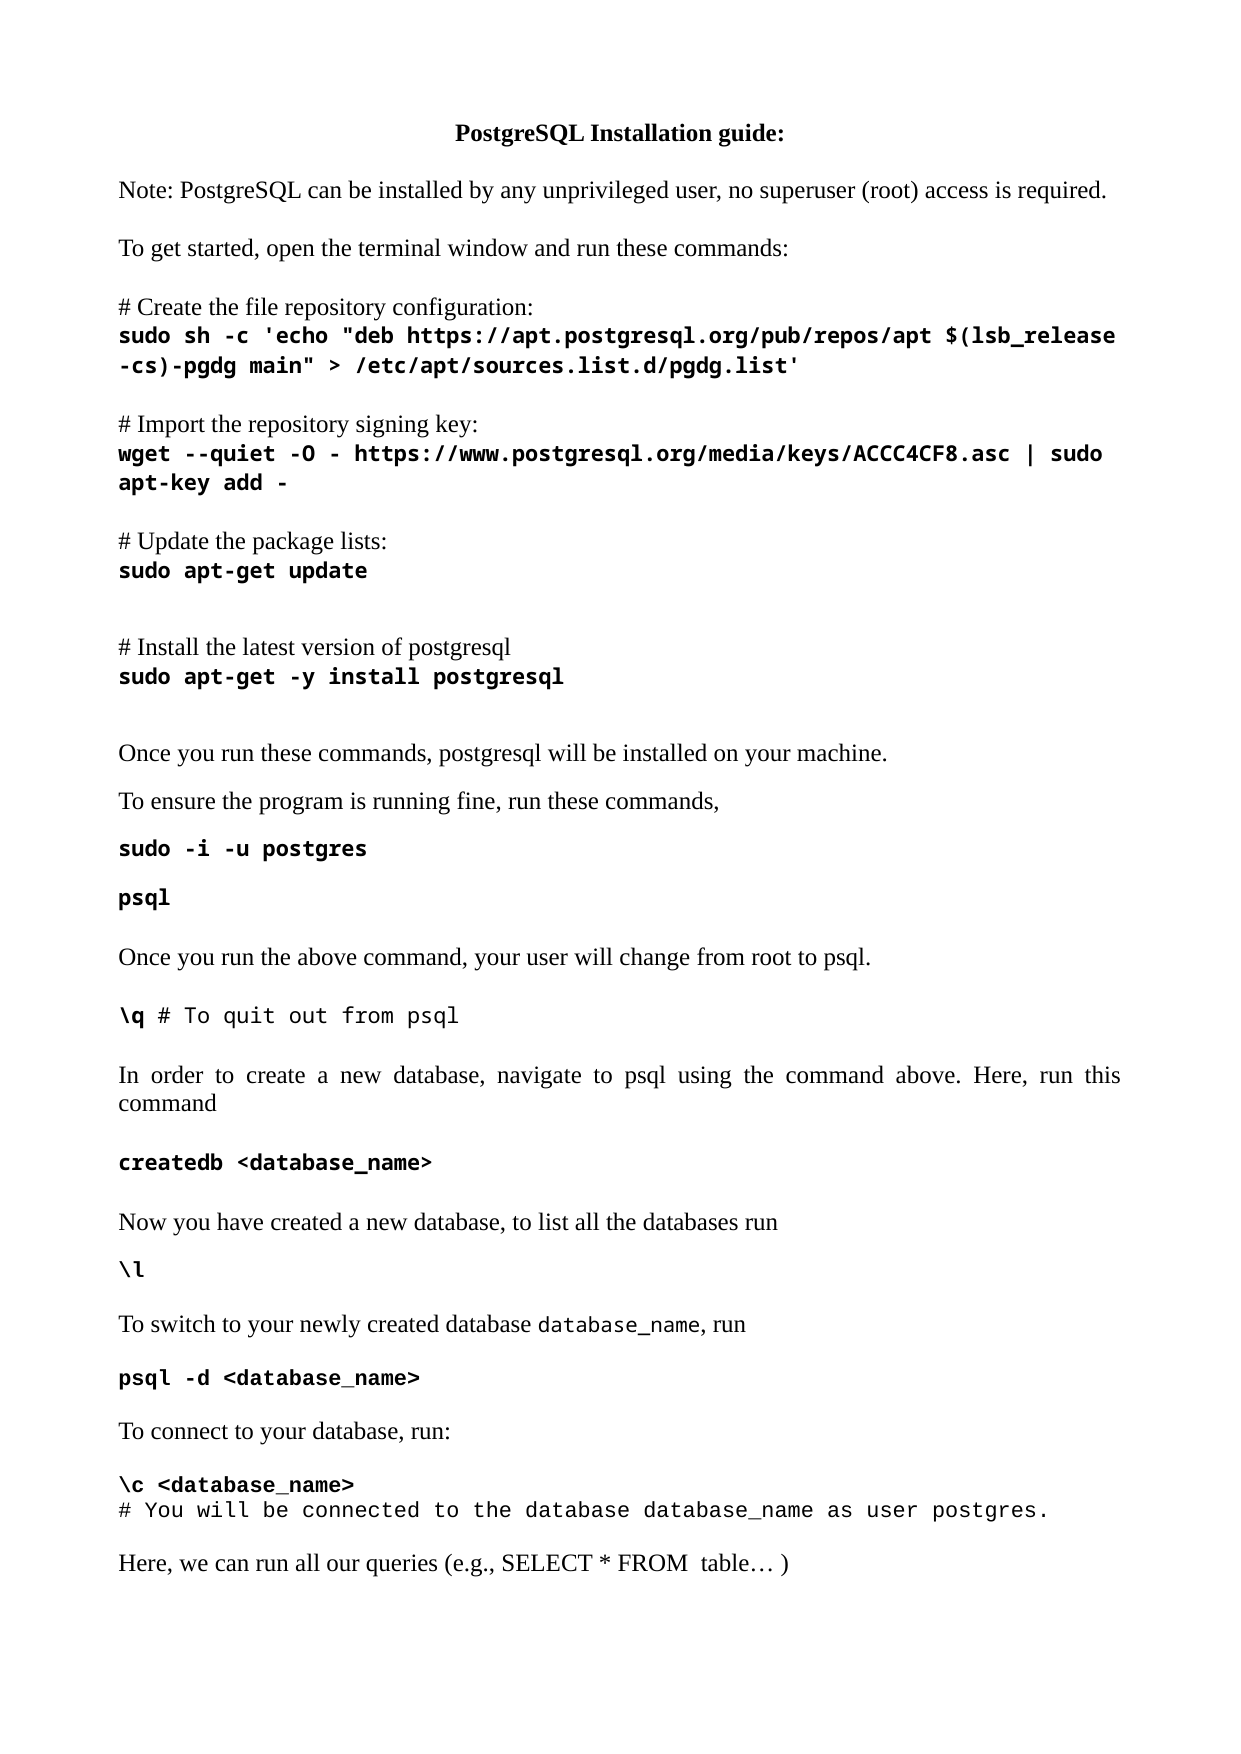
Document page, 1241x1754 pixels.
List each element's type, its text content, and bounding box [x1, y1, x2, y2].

text sudo sh -c 'echo "deb https://apt.postgresql.org/pub/repos/apt $(lsb_release -cs)-pgdg main" > /etc/apt/sources.list.d/pgdg.list' [118, 320, 1122, 380]
text sudo -i -u postgres [118, 833, 1122, 863]
text # Create the file repository configuration: [118, 292, 1122, 320]
text psql -d <database_name> [118, 1367, 1122, 1392]
text Note: PostgreSQL can be installed by any unprivileged user, no superuser (root) access is required. [118, 176, 1122, 204]
text \l [118, 1259, 1122, 1284]
text Once you run these commands, postgresql will be installed on your machine. [118, 738, 1122, 767]
text psql [118, 882, 1122, 912]
text In order to create a new database, navigate to psql using the command above. Here, run this command [118, 1060, 1122, 1117]
text # You will be connected to the database database_name as user postgres. [118, 1499, 1122, 1523]
text sudo apt-get -y install postgresql [118, 661, 1122, 691]
text \c <database_name> [118, 1474, 1122, 1499]
text Now you have created a new database, to list all the databases run [118, 1207, 1122, 1235]
text createdb <database_name> [118, 1147, 1122, 1177]
text \q # To quit out from psql [118, 1000, 1122, 1030]
text # Import the repository signing key: [118, 380, 1122, 437]
text To ensure the program is running fine, run these commands, [118, 786, 1122, 814]
text sudo apt-get update [118, 554, 1122, 584]
text To switch to your newly created database database_name, run [118, 1309, 1122, 1338]
text To get started, open the terminal window and run these commands: [118, 233, 1122, 262]
text # Update the package lists: [118, 497, 1122, 554]
text # Install the latest version of postgresql [118, 632, 1122, 661]
text Once you run the above command, your user will change from root to psql. [118, 942, 1122, 970]
text PostgreSQL Installation guide: [118, 118, 1122, 147]
text wget --quiet -O - https://www.postgresql.org/media/keys/ACCC4CF8.asc | sudo apt-key add - [118, 437, 1122, 497]
text Here, we can run all our queries (e.g., SELECT * FROM table… ) [118, 1548, 1122, 1577]
text To connect to your database, run: [118, 1416, 1122, 1445]
